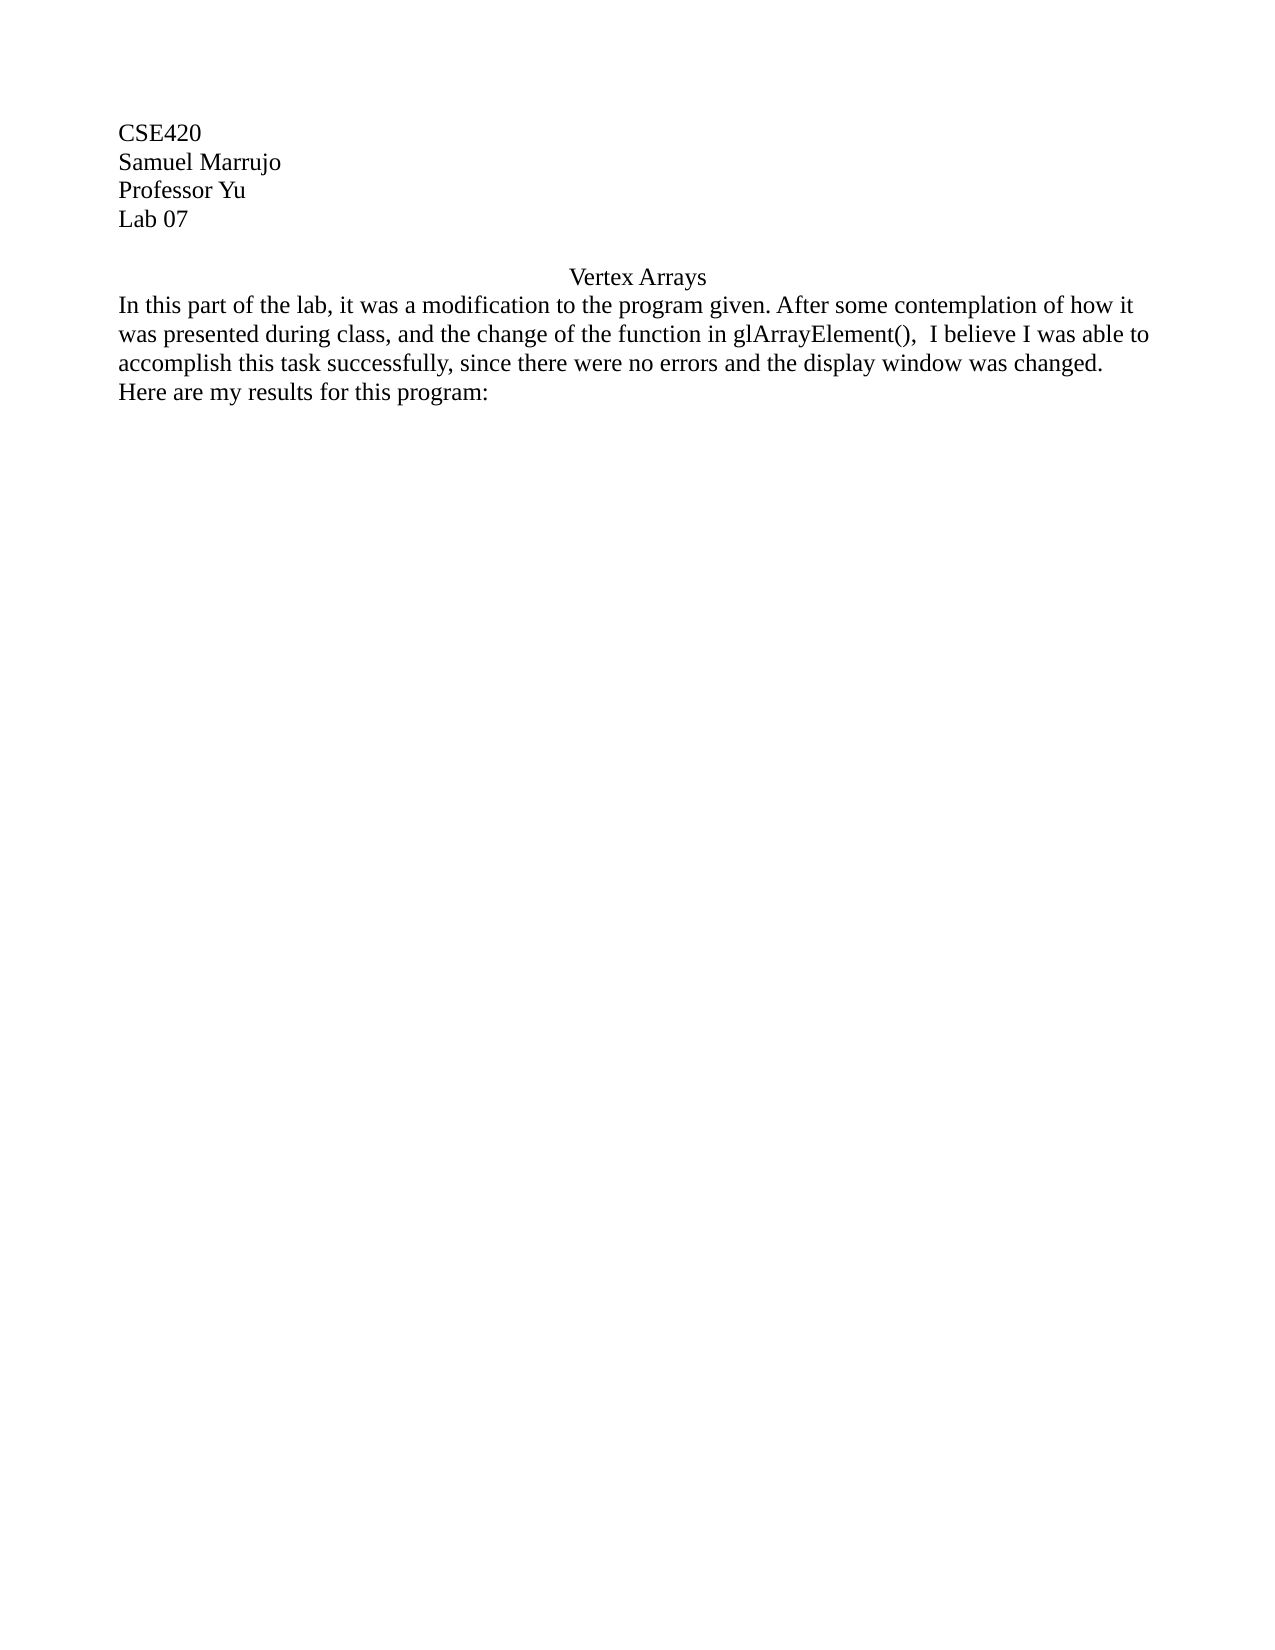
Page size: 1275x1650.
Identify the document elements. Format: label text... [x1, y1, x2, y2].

text Lab 07 [118, 204, 1157, 233]
text Professor Yu [118, 176, 1157, 204]
text Vertex Arrays [118, 262, 1157, 291]
text In this part of the lab, it was a modification to the program given. After some contemplation of how it was presented during class, and the change of the function in glArrayElement(), I believe I was able to accomplish this task successfully, since there were no errors and the display window was changed. Here are my results for this program: [118, 291, 1157, 406]
text Samuel Marrujo [118, 147, 1157, 176]
text CSE420 [118, 118, 1157, 147]
